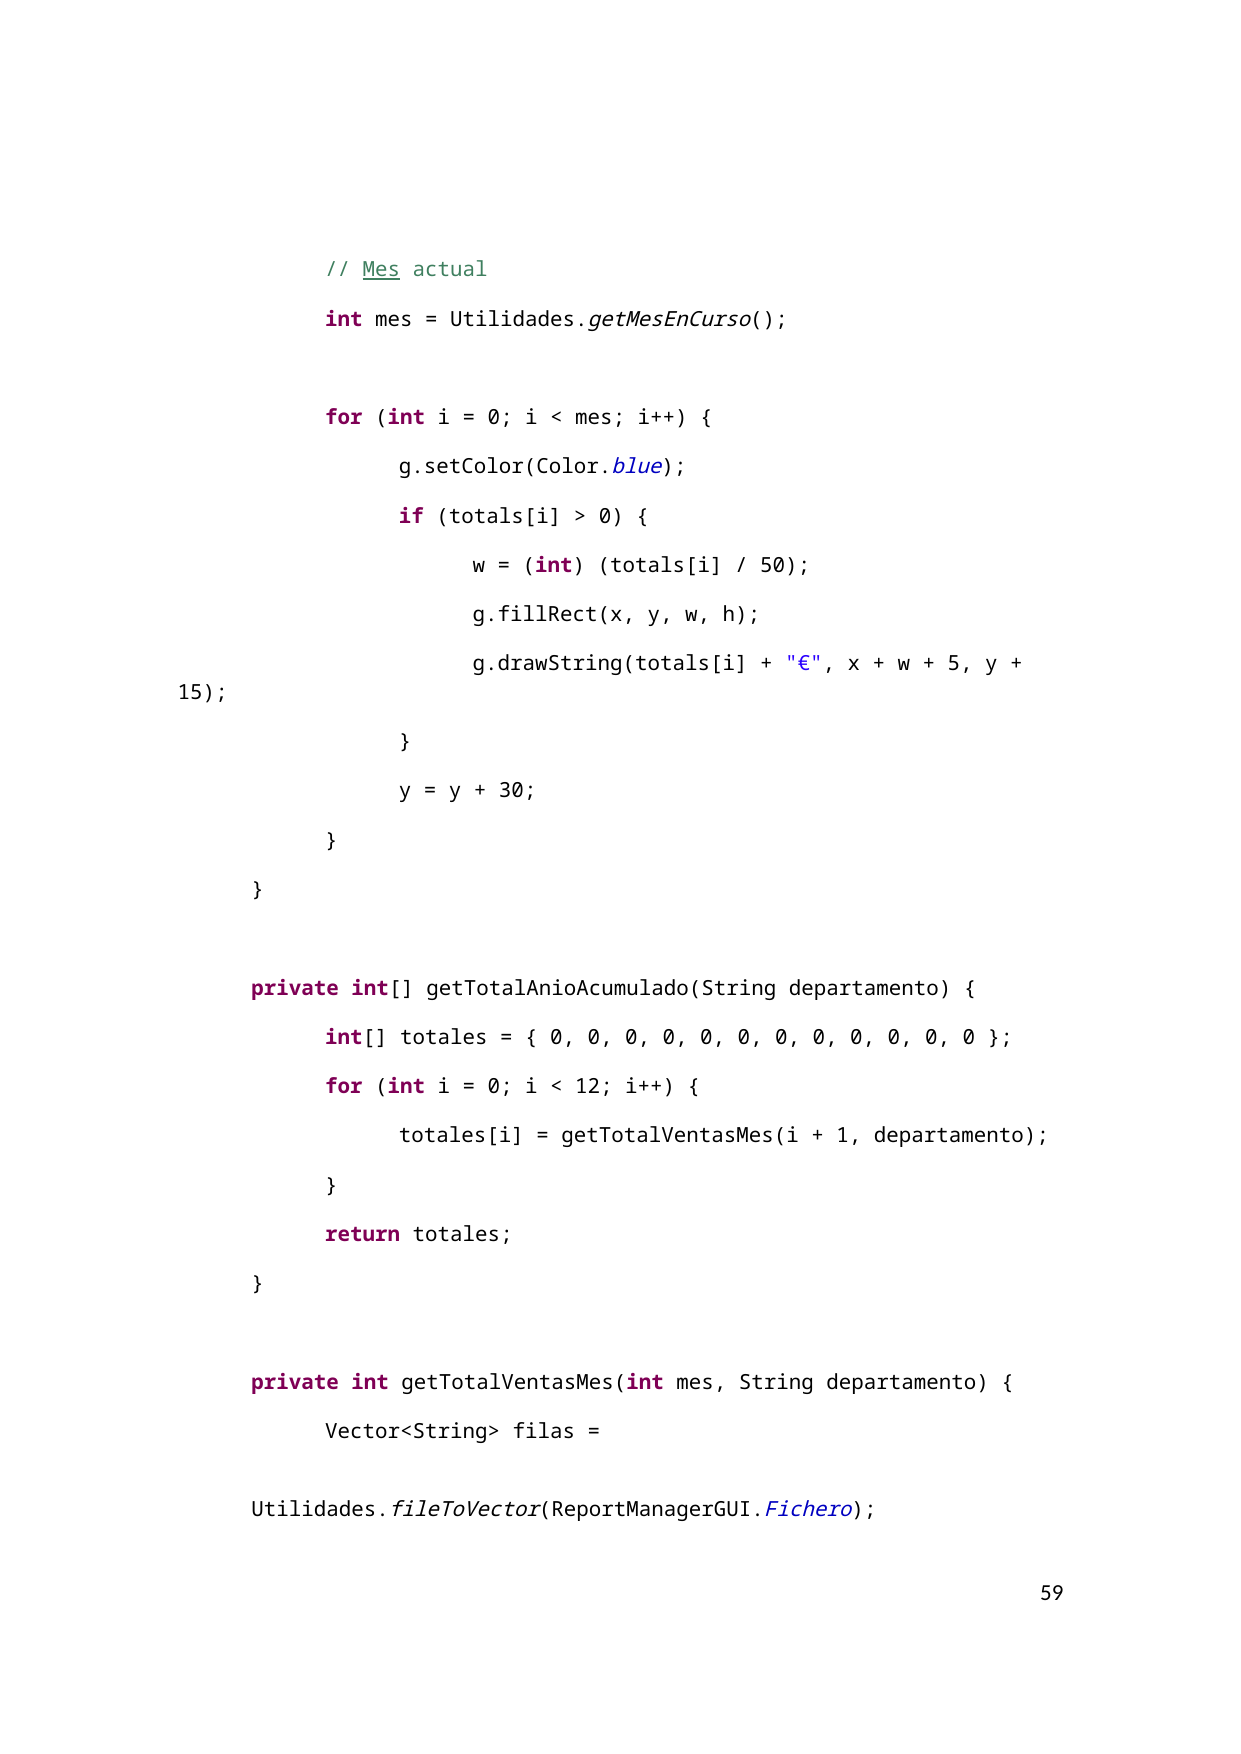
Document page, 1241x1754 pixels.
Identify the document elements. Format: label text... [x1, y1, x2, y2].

text } [177, 726, 1063, 755]
text private int getTotalVentasMes(int mes, String departamento) { [177, 1367, 1063, 1395]
text int[] totales = { 0, 0, 0, 0, 0, 0, 0, 0, 0, 0, 0, 0 }; [177, 1022, 1063, 1050]
text private int[] getTotalAnioAcumulado(String departamento) { [177, 973, 1063, 1001]
text } [177, 825, 1063, 853]
text } [177, 1170, 1063, 1198]
text Utilidades.fileToVector(ReportManagerGUI.Fichero); [177, 1465, 1063, 1522]
text if (totals[i] > 0) { [177, 501, 1063, 529]
text totales[i] = getTotalVentasMes(i + 1, departamento); [177, 1120, 1063, 1149]
text w = (int) (totals[i] / 50); [177, 550, 1063, 578]
text for (int i = 0; i < mes; i++) { [177, 402, 1063, 431]
text Vector<String> filas = [177, 1416, 1063, 1444]
text y = y + 30; [177, 776, 1063, 804]
text // Mes actual [177, 254, 1063, 283]
text g.setColor(Color.blue); [177, 451, 1063, 480]
text for (int i = 0; i < 12; i++) { [177, 1071, 1063, 1099]
text } [177, 874, 1063, 902]
text g.drawString(totals[i] + "€", x + w + 5, y + 15); [177, 648, 1063, 705]
text g.fillRect(x, y, w, h); [177, 599, 1063, 628]
text int mes = Utilidades.getMesEnCurso(); [177, 304, 1063, 332]
text return totales; [177, 1219, 1063, 1247]
text } [177, 1268, 1063, 1297]
